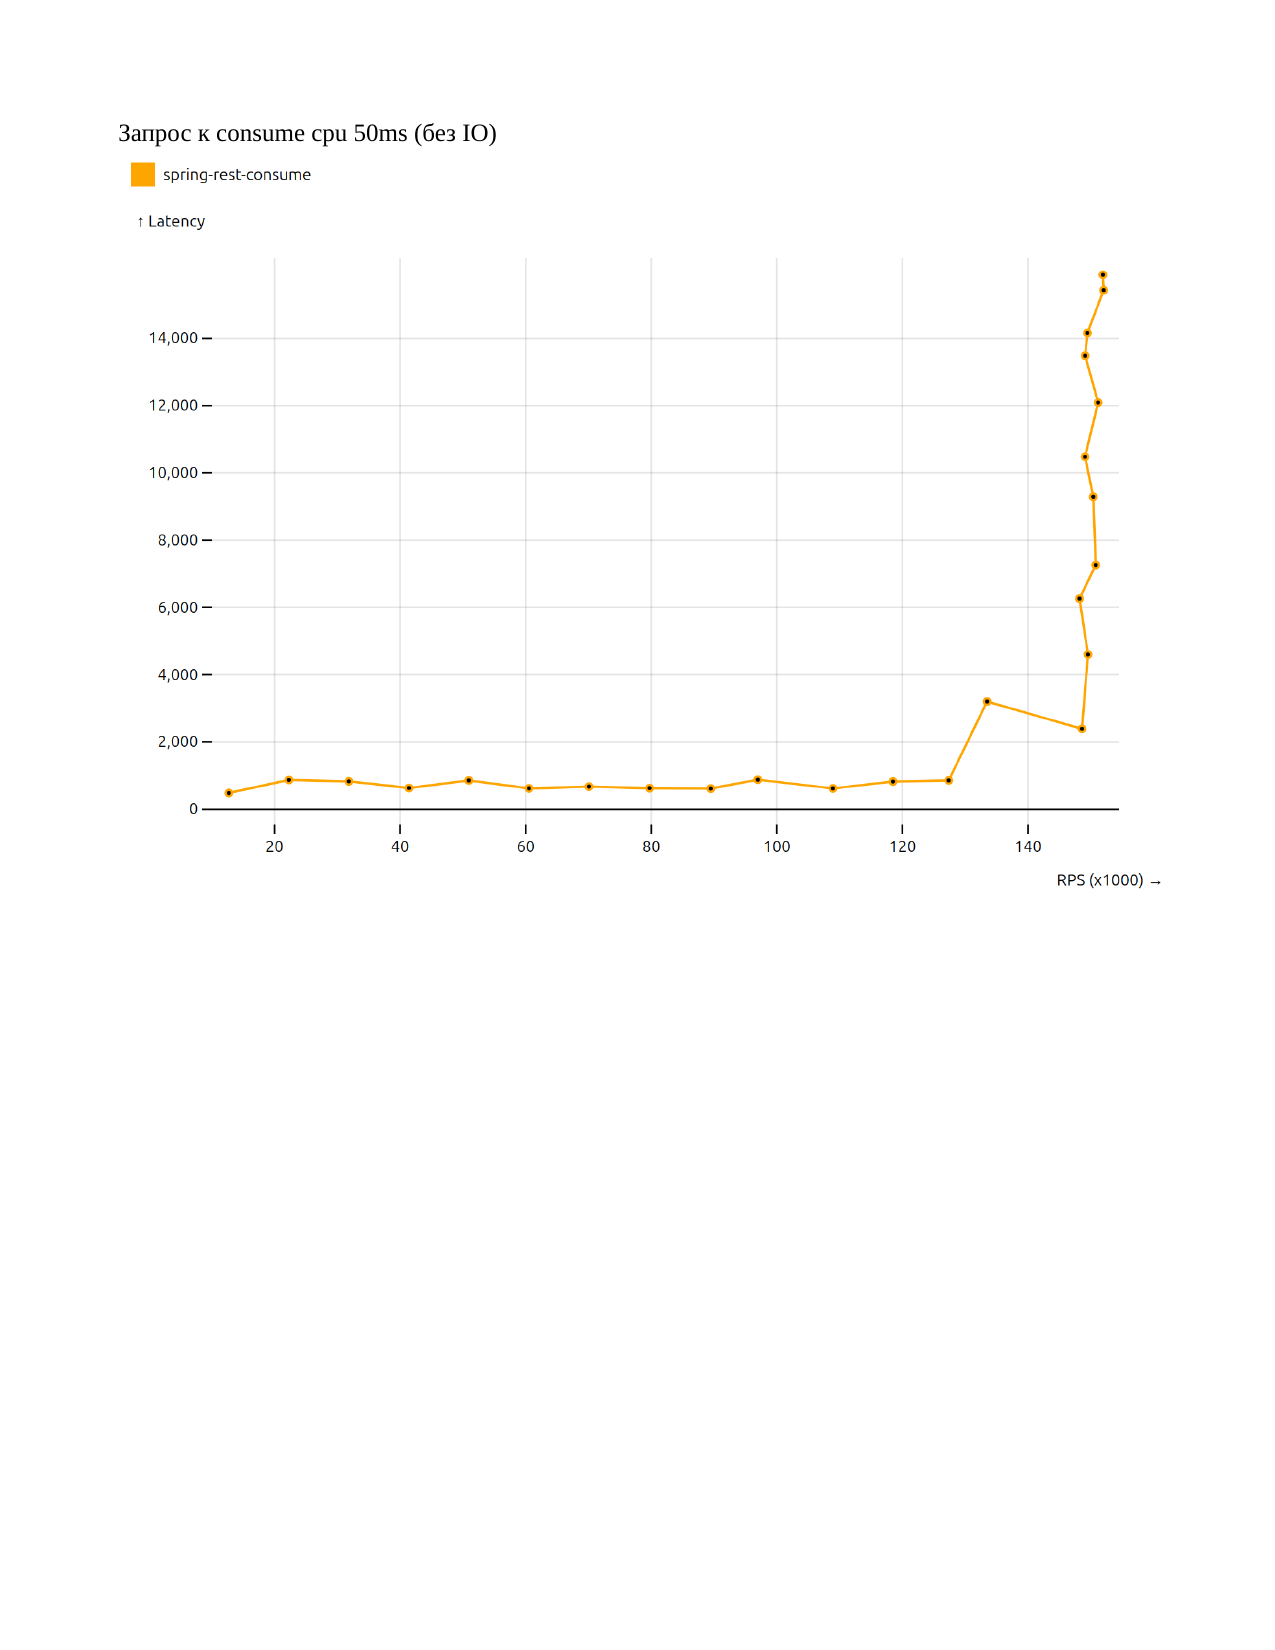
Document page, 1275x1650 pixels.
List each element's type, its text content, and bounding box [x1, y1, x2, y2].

text Запрос к consume cpu 50ms (без IO) [118, 118, 1157, 147]
picture [126, 157, 1166, 891]
